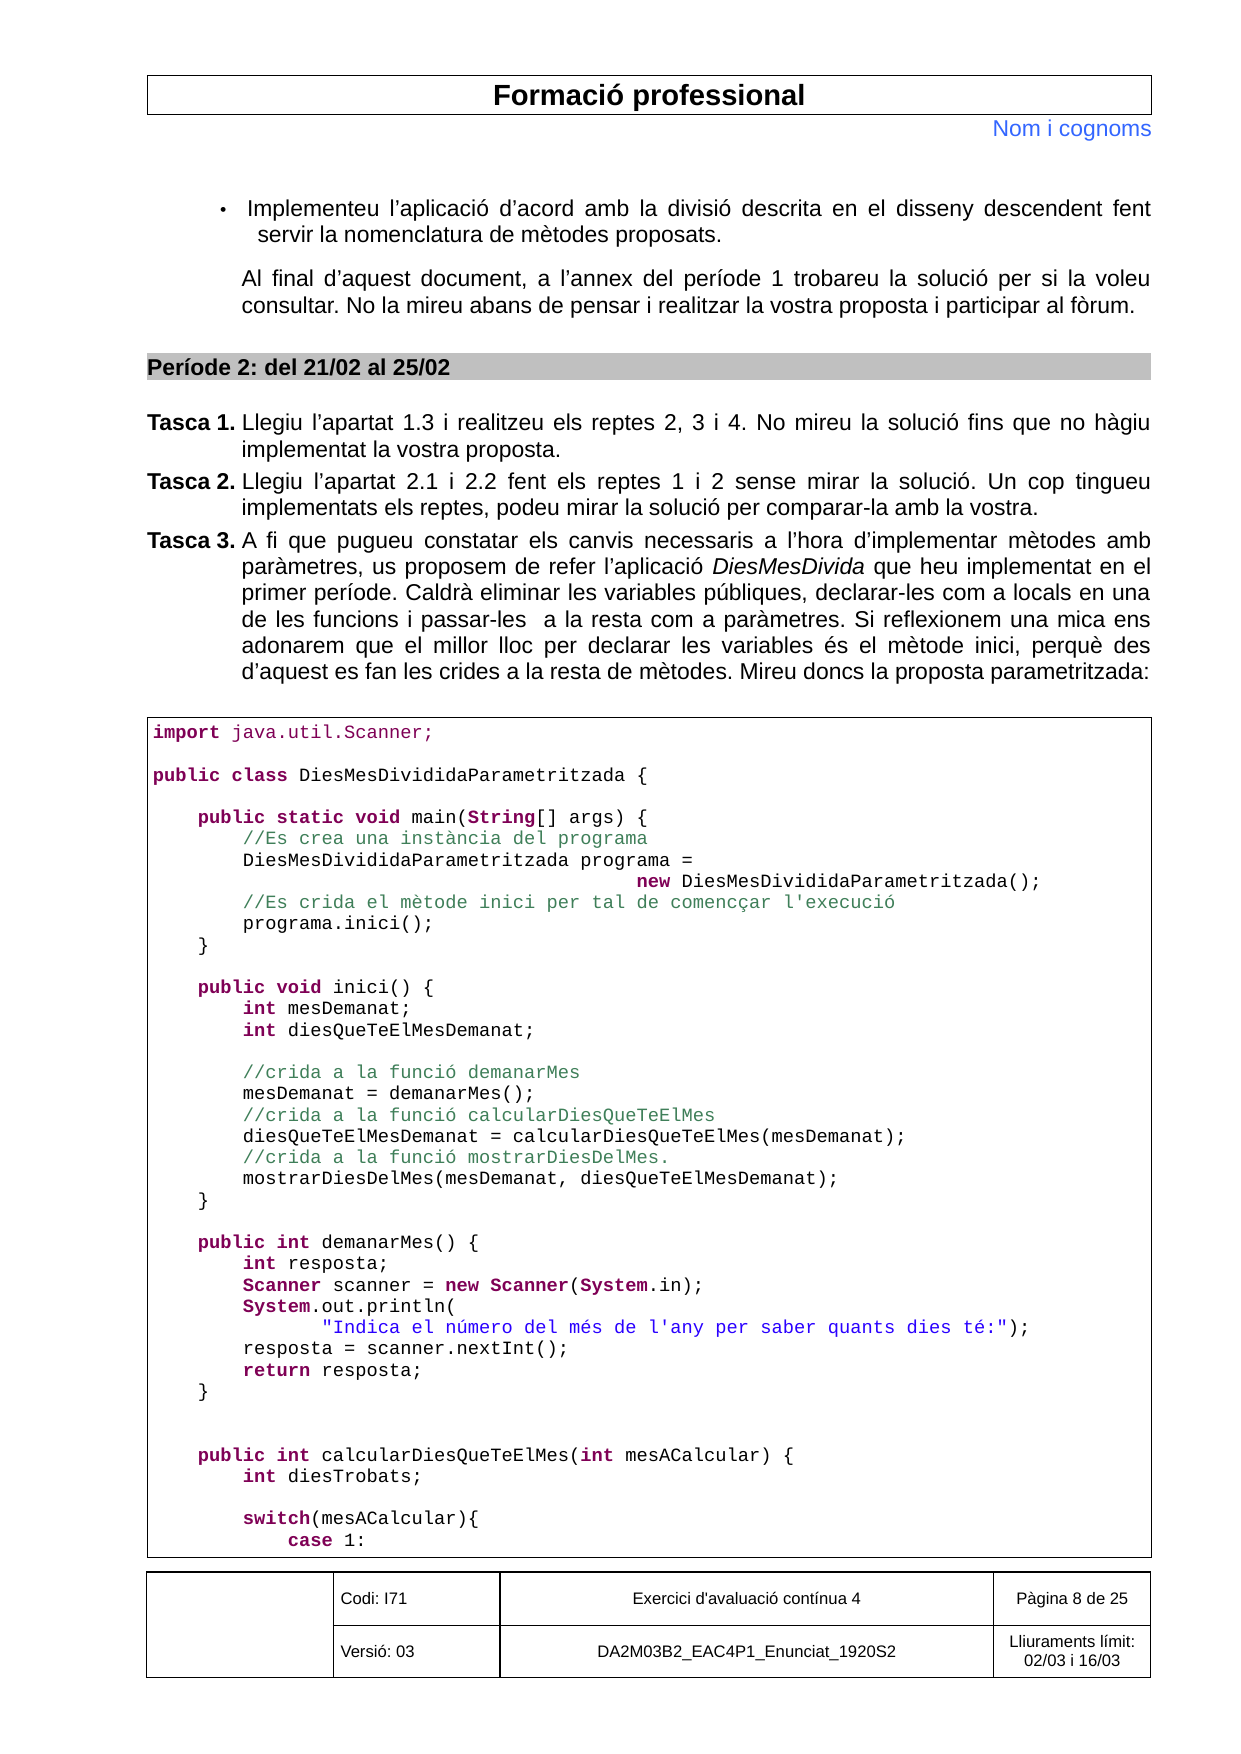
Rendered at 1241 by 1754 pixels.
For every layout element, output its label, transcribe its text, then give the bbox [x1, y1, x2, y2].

text Al final d’aquest document, a l’annex del període 1 trobareu la solució per si la voleu consultar. No la mireu abans de pensar i realitzar la vostra proposta i participar al fòrum. [241, 265, 1151, 318]
text Període 2: del 21/02 al 25/02 [147, 353, 1151, 380]
table_header import java.util.Scanner; public class DiesMesDivididaParametritzada { public static void main(String[] args) { //Es crea una instància del programa DiesMesDivididaParametritzada programa = new DiesMesDivididaParametritzada(); //Es crida el mètode inici per tal de comencçar l'execució programa.inici(); } public void inici() { int mesDemanat; int diesQueTeElMesDemanat; //crida a la funció demanarMes mesDemanat = demanarMes(); //crida a la funció calcularDiesQueTeElMes diesQueTeElMesDemanat = calcularDiesQueTeElMes(mesDemanat); //crida a la funció mostrarDiesDelMes. mostrarDiesDelMes(mesDemanat, diesQueTeElMesDemanat); } public int demanarMes() { int resposta; Scanner scanner = new Scanner(System.in); System.out.println( "Indica el número del més de l'any per saber quants dies té:"); resposta = scanner.nextInt(); return resposta; } public int calcularDiesQueTeElMes(int mesACalcular) { int diesTrobats; switch(mesACalcular){ case 1: [148, 718, 1151, 1557]
subtitle Llegiu l’apartat 2.1 i 2.2 fent els reptes 1 i 2 sense mirar la solució. Un cop tingueu implementats els reptes, podeu mirar la solució per comparar-la amb la vostra. [147, 468, 1151, 521]
subtitle A fi que pugueu constatar els canvis necessaris a l’hora d’implementar mètodes amb paràmetres, us proposem de refer l’aplicació DiesMesDivida que heu implementat en el primer període. Caldrà eliminar les variables públiques, declarar-les com a locals en una de les funcions i passar-les a la resta com a paràmetres. Si reflexionem una mica ens adonarem que el millor lloc per declarar les variables és el mètode inici, perquè des d’aquest es fan les crides a la resta de mètodes. Mireu doncs la proposta parametritzada: [147, 527, 1151, 685]
subtitle Llegiu l’apartat 1.3 i realitzeu els reptes 2, 3 i 4. No mireu la solució fins que no hàgiu implementat la vostra proposta. [147, 409, 1151, 462]
list Implementeu l’aplicació d’acord amb la divisió descrita en el disseny descendent fent servir la nomenclatura de mètodes proposats. [220, 195, 1151, 248]
